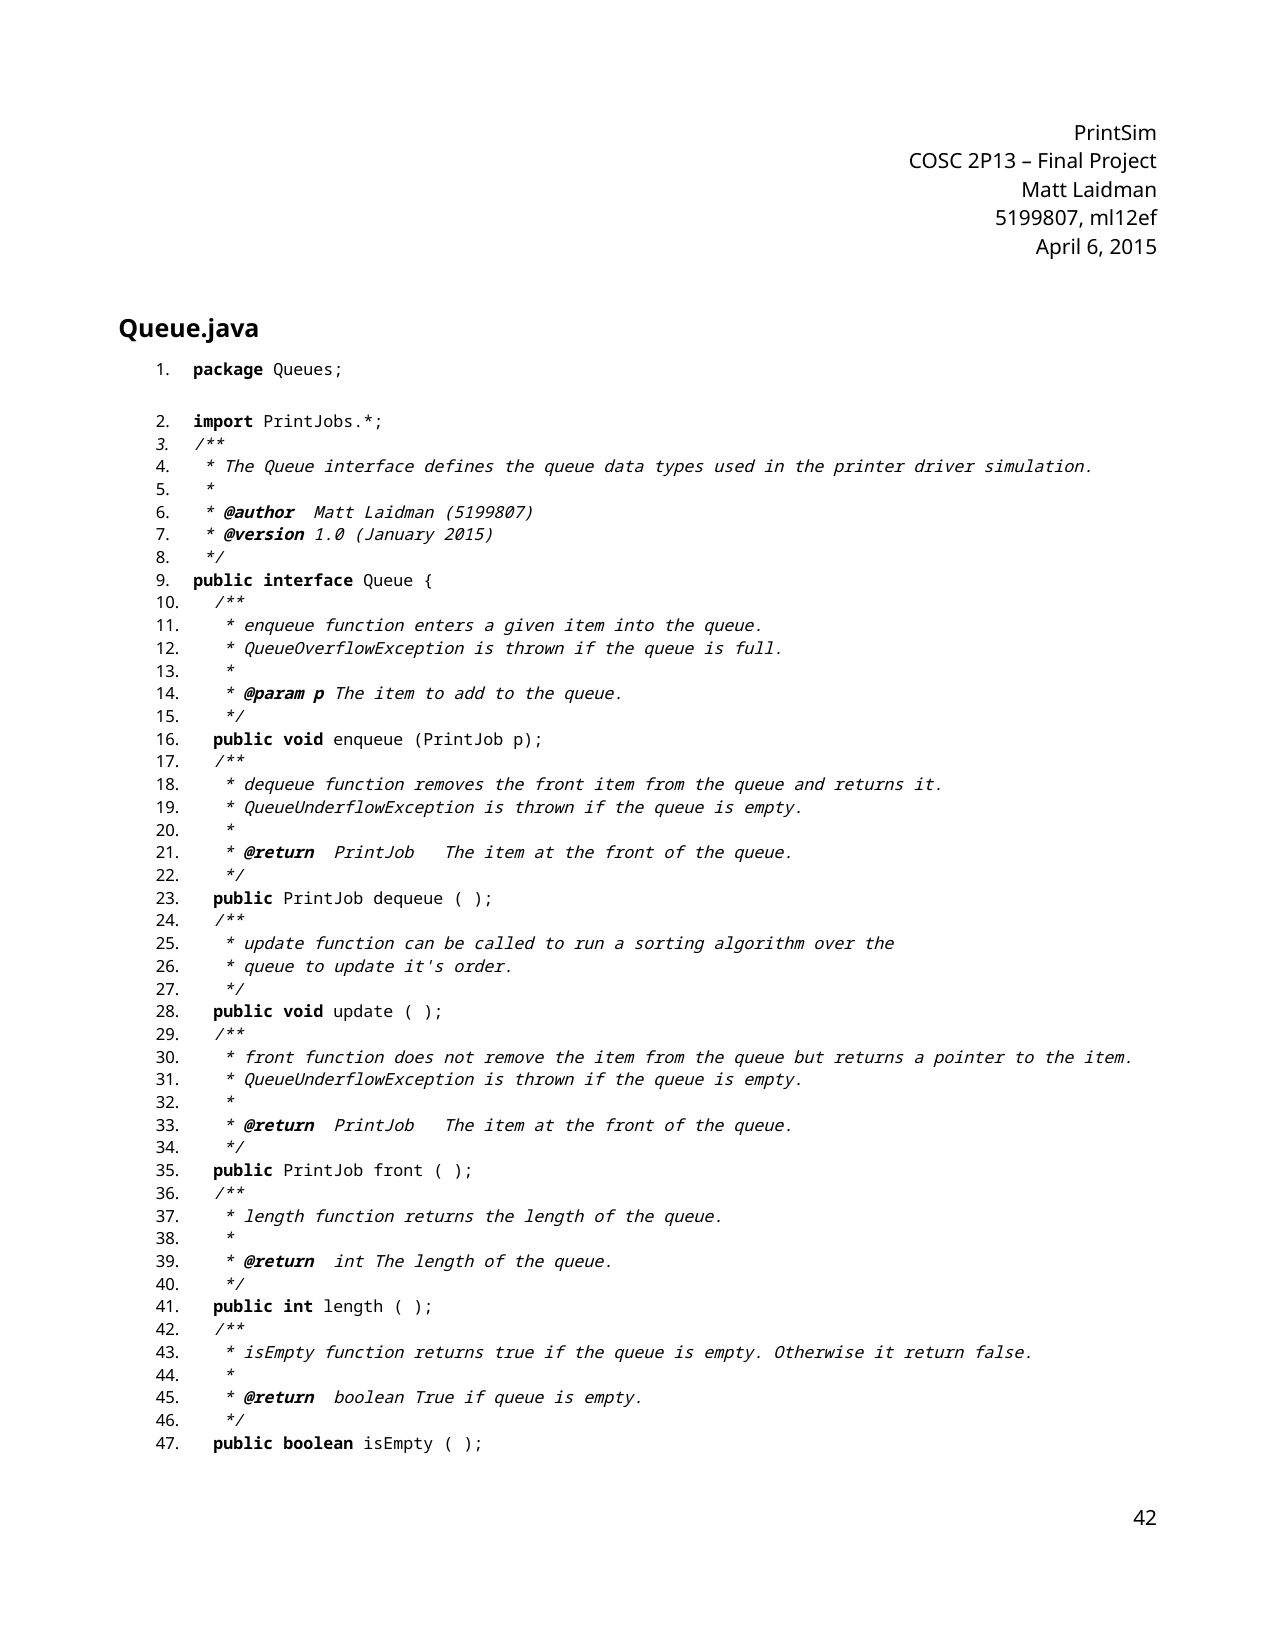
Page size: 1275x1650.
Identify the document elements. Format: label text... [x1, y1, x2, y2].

list * [156, 1227, 1157, 1249]
list public PrintJob front ( ); [156, 1159, 1157, 1181]
list * The Queue interface defines the queue data types used in the printer driver simulation. [156, 455, 1157, 477]
list * @return PrintJob The item at the front of the queue. [156, 1113, 1157, 1136]
list */ [156, 1136, 1157, 1159]
list /** [156, 591, 1157, 614]
list * @return PrintJob The item at the front of the queue. [156, 841, 1157, 863]
list /** [156, 750, 1157, 773]
list /** [156, 1022, 1157, 1045]
list */ [156, 1408, 1157, 1431]
list * front function does not remove the item from the queue but returns a pointer to the item. [156, 1045, 1157, 1068]
list */ [156, 1272, 1157, 1295]
list public int length ( ); [156, 1295, 1157, 1318]
list */ [156, 704, 1157, 727]
list */ [156, 977, 1157, 1000]
list * @return int The length of the queue. [156, 1249, 1157, 1272]
list */ [156, 546, 1157, 568]
list * @param p The item to add to the queue. [156, 682, 1157, 704]
list * [156, 1091, 1157, 1113]
list * dequeue function removes the front item from the queue and returns it. [156, 773, 1157, 795]
list /** [156, 1181, 1157, 1204]
subtitle Queue.java [118, 311, 1157, 345]
list public void update ( ); [156, 1000, 1157, 1022]
list */ [156, 863, 1157, 886]
list * QueueOverflowException is thrown if the queue is full. [156, 636, 1157, 659]
list * length function returns the length of the queue. [156, 1204, 1157, 1227]
list * [156, 818, 1157, 841]
list * queue to update it's order. [156, 954, 1157, 977]
list * @author Matt Laidman (5199807) [156, 500, 1157, 523]
list /** [156, 909, 1157, 932]
list * QueueUnderflowException is thrown if the queue is empty. [156, 795, 1157, 818]
list * enqueue function enters a given item into the queue. [156, 614, 1157, 636]
list * [156, 659, 1157, 682]
list public boolean isEmpty ( ); [156, 1431, 1157, 1454]
list public void enqueue (PrintJob p); [156, 727, 1157, 750]
list * isEmpty function returns true if the queue is empty. Otherwise it return false. [156, 1340, 1157, 1363]
list /** [156, 1318, 1157, 1340]
list * QueueUnderflowException is thrown if the queue is empty. [156, 1068, 1157, 1091]
list * [156, 1363, 1157, 1386]
list import PrintJobs.*; [156, 409, 1157, 432]
list * update function can be called to run a sorting algorithm over the [156, 932, 1157, 954]
list /** [156, 432, 1157, 455]
list * [156, 477, 1157, 500]
list public interface Queue { [156, 568, 1157, 591]
list public PrintJob dequeue ( ); [156, 886, 1157, 909]
list * @return boolean True if queue is empty. [156, 1386, 1157, 1408]
list package Queues; [156, 357, 1157, 380]
list * @version 1.0 (January 2015) [156, 523, 1157, 546]
